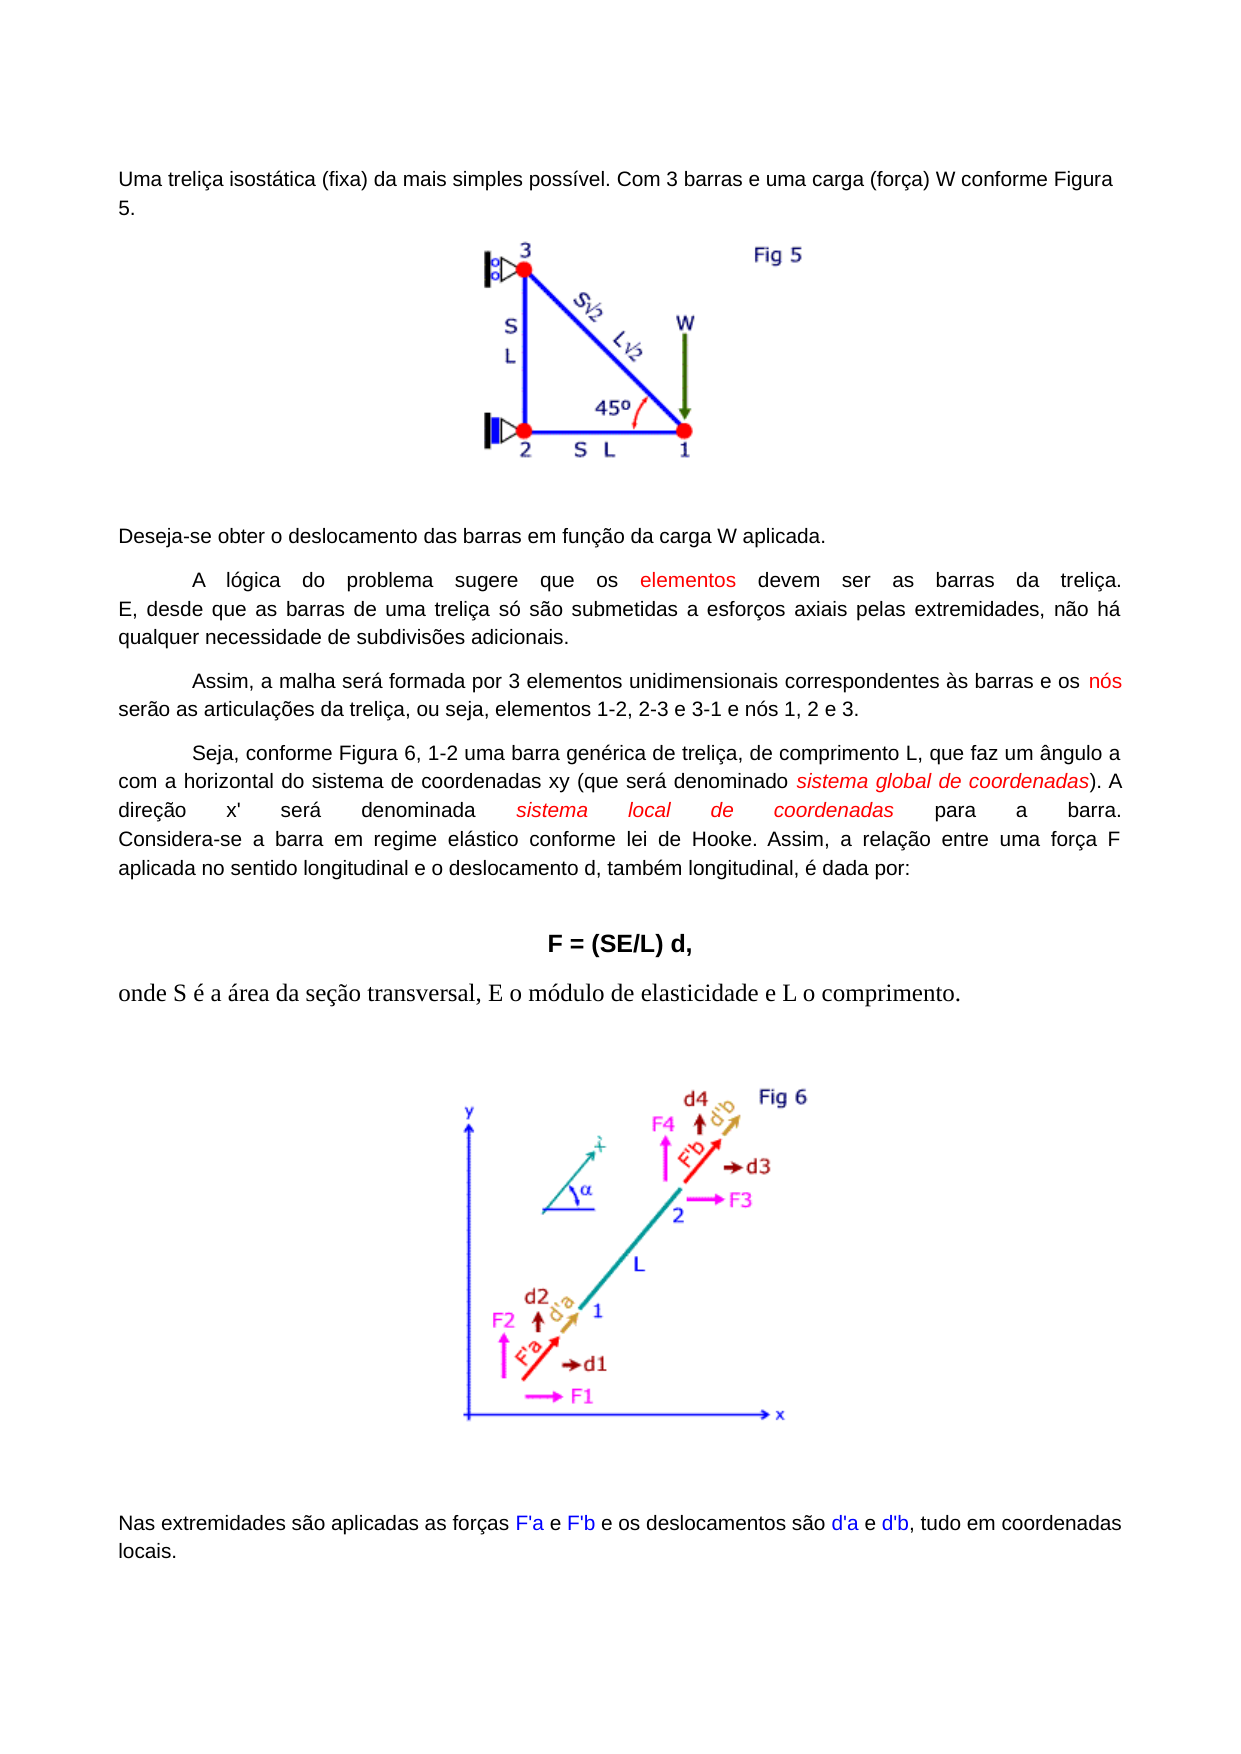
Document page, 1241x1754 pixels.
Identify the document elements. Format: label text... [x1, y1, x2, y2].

text Nas extremidades são aplicadas as forças F'a e F'b e os deslocamentos são d'a e d'b, tudo em coordenadas locais. [118, 1510, 1122, 1563]
text A lógica do problema sugere que os elementos devem ser as barras da treliça. E, desde que as barras de uma treliça só são submetidas a esforços axiais pelas extremidades, não há qualquer necessidade de subdivisões adicionais. [118, 568, 1122, 649]
text Seja, conforme Figura 6, 1-2 uma barra genérica de treliça, de comprimento L, que faz um ângulo a com a horizontal do sistema de coordenadas xy (que será denominado sistema global de coordenadas). A direção x' será denominada sistema local de coordenadas para a barra. Considera-se a barra em regime elástico conforme lei de Hooke. Assim, a relação entre uma força F aplicada no sentido longitudinal e o deslocamento d, também longitudinal, é dada por: [118, 741, 1122, 879]
text onde S é a área da seção transversal, E o módulo de elasticidade e L o comprimento. [118, 978, 1122, 1006]
text Assim, a malha será formada por 3 elementos unidimensionais correspondentes às barras e os nós serão as articulações da treliça, ou seja, elementos 1-2, 2-3 e 3-1 e nós 1, 2 e 3. [118, 668, 1122, 721]
text Deseja-se obter o deslocamento das barras em função da carga W aplicada. [118, 491, 1122, 548]
picture [425, 1075, 815, 1441]
text Uma treliça isostática (fixa) da mais simples possível. Com 3 barras e uma carga (força) W conforme Figura 5. [118, 167, 1122, 220]
text F = (SE/L) d, [118, 899, 1122, 957]
picture [422, 239, 812, 465]
